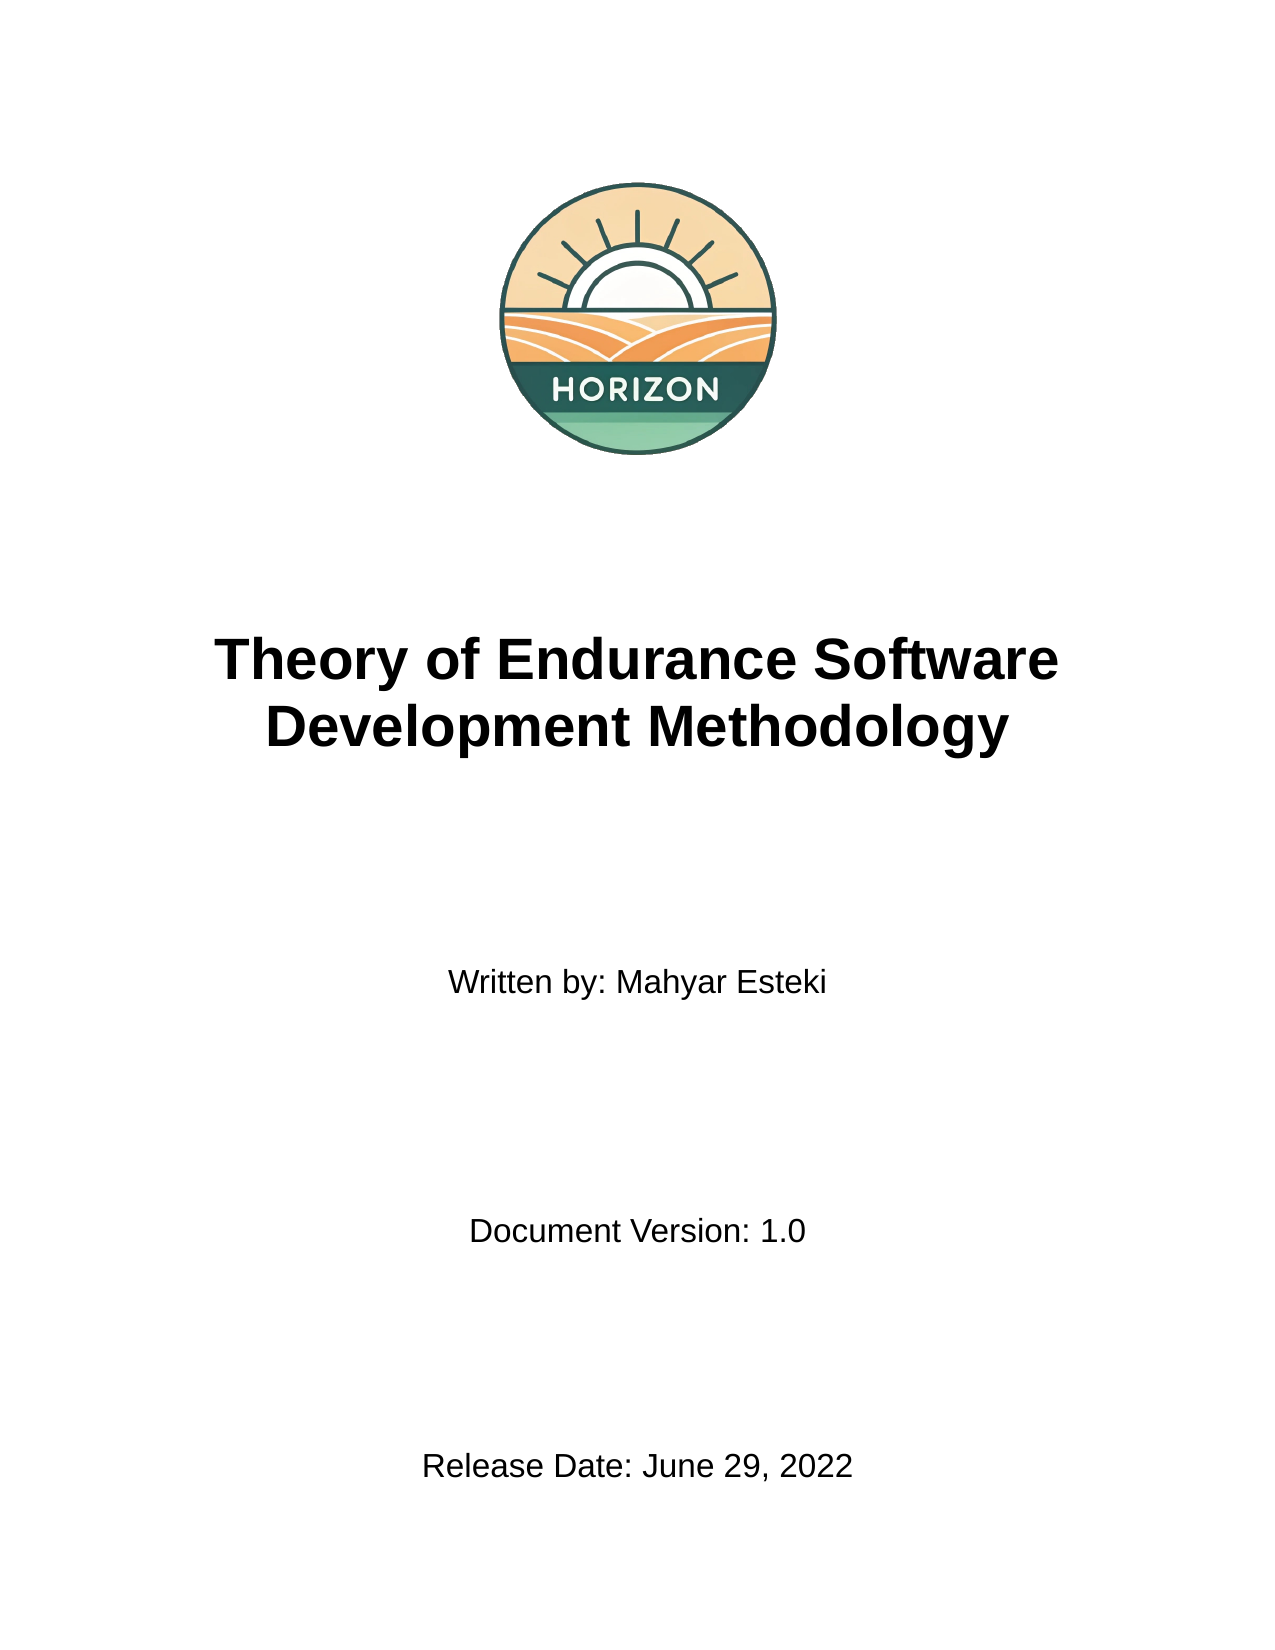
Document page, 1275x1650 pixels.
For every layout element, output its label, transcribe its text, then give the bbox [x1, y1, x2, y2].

title Theory of Endurance Software Development Methodology [118, 625, 1157, 759]
text Release Date: June 29, 2022 [118, 1446, 1157, 1484]
text Written by: Mahyar Esteki [118, 962, 1157, 1000]
text Document Version: 1.0 [118, 1211, 1157, 1249]
picture [493, 176, 782, 459]
